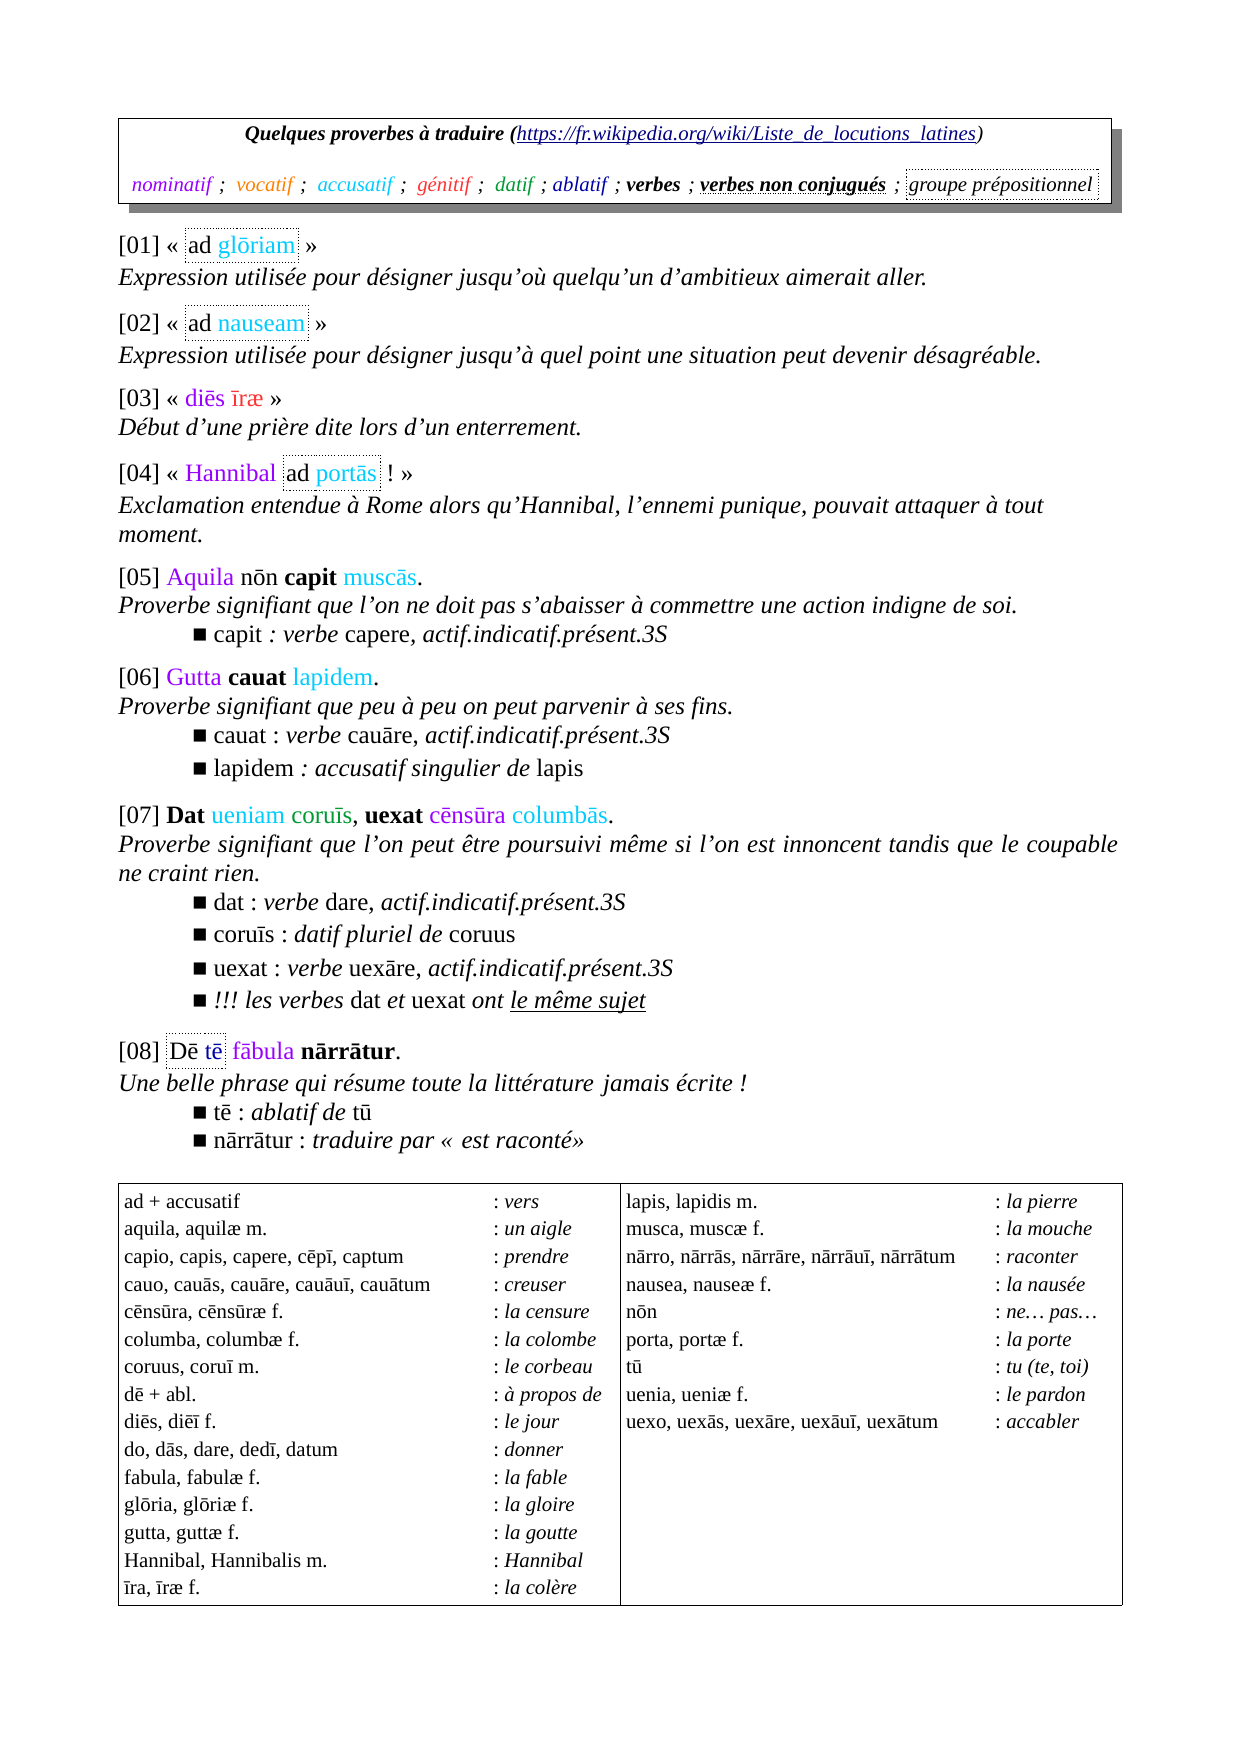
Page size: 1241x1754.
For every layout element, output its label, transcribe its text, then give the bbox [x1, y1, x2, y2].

text [04] « Hannibal ad portās ! » [118, 455, 1122, 490]
text ■ uexat : verbe uexāre, actif.indicatif.présent.3S [118, 953, 1122, 981]
text [06] Gutta cauat lapidem. [118, 662, 1122, 691]
text Exclamation entendue à Rome alors qu’Hannibal, l’ennemi punique, pouvait attaquer à tout moment. [118, 490, 1122, 547]
text ■ coruīs : datif pluriel de coruus [118, 919, 1122, 948]
text Début d’une prière dite lors d’un enterrement. [118, 412, 1122, 441]
table_header lapis, lapidis m. : la pierre musca, muscæ f. : la mouche nārro, nārrās, nārrāre, nārrāuī, nārrātum : raconter nausea, nauseæ f. : la nausée nōn : ne… pas… porta, portæ f. : la porte tū : tu (te, toi) uenia, ueniæ f. : le pardon uexo, uexās, uexāre, uexāuī, uexātum : accabler [621, 1184, 1122, 1605]
text [02] « ad nauseam » [118, 305, 1122, 340]
text Proverbe signifiant que peu à peu on peut parvenir à ses fins. [118, 691, 1122, 720]
text Expression utilisée pour désigner jusqu’où quelqu’un d’ambitieux aimerait aller. [118, 262, 1122, 291]
text Proverbe signifiant que l’on ne doit pas s’abaisser à commettre une action indigne de soi. [118, 591, 1122, 619]
text [08] Dē tē fābula nārrātur. [118, 1033, 1122, 1068]
text ■ tē : ablatif de tū [118, 1097, 1122, 1125]
text ■ capit : verbe capere, actif.indicatif.présent.3S [118, 619, 1122, 648]
text [05] Aquila nōn capit muscās. [118, 562, 1122, 591]
text nominatif ; vocatif ; accusatif ; génitif ; datif ; ablatif ; verbes ; verbes non conjugués ; groupe prépositionnel [119, 166, 1111, 202]
text ■ nārrātur : traduire par « est raconté» [118, 1125, 1122, 1154]
text Une belle phrase qui résume toute la littérature jamais écrite ! [118, 1068, 1122, 1097]
text Proverbe signifiant que l’on peut être poursuivi même si l’on est innoncent tandis que le coupable ne craint rien. [118, 829, 1122, 887]
text ■ !!! les verbes dat et uexat ont le même sujet [118, 986, 1122, 1014]
text ■ dat : verbe dare, actif.indicatif.présent.3S [118, 887, 1122, 915]
table_header ad + accusatif : vers aquila, aquilæ m. : un aigle capio, capis, capere, cēpī, captum : prendre cauo, cauās, cauāre, cauāuī, cauātum : creuser cēnsūra, cēnsūræ f. : la censure columba, columbæ f. : la colombe coruus, coruī m. : le corbeau dē + abl. : à propos de diēs, diēī f. : le jour do, dās, dare, dedī, datum : donner fabula, fabulæ f. : la fable glōria, glōriæ f. : la gloire gutta, guttæ f. : la goutte Hannibal, Hannibalis m. : Hannibal īra, īræ f. : la colère [119, 1184, 620, 1605]
text [03] « diēs īræ » [118, 383, 1122, 412]
text [01] « ad glōriam » [118, 227, 1122, 262]
text [07] Dat ueniam coruīs, uexat cēnsūra columbās. [118, 800, 1122, 829]
text Expression utilisée pour désigner jusqu’à quel point une situation peut devenir désagréable. [118, 340, 1122, 369]
text ■ lapidem : accusatif singulier de lapis [118, 753, 1122, 782]
text Quelques proverbes à traduire (https://fr.wikipedia.org/wiki/Liste_de_locutions_latines) [119, 119, 1111, 145]
text ■ cauat : verbe cauāre, actif.indicatif.présent.3S [118, 720, 1122, 749]
